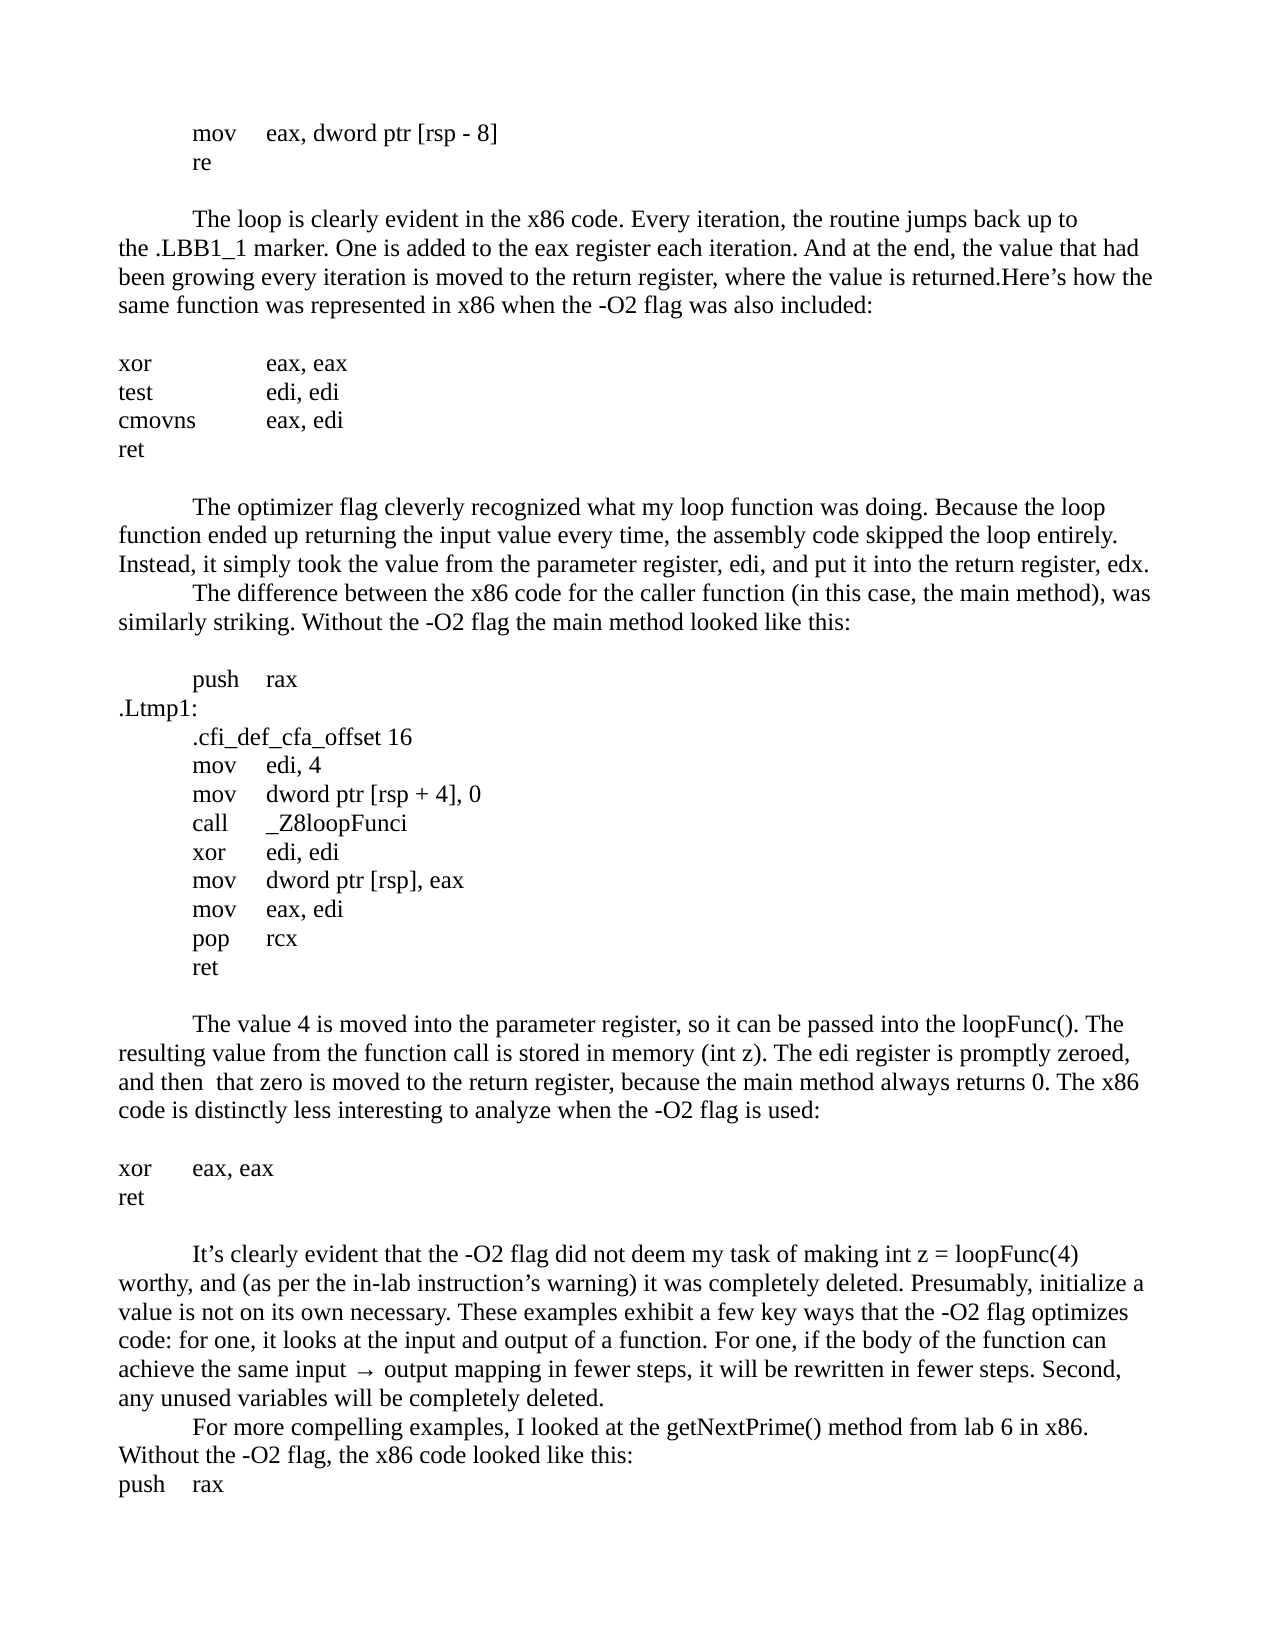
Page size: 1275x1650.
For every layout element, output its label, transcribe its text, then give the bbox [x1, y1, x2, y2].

text mov dword ptr [rsp], eax [118, 866, 1157, 894]
text test edi, edi [118, 377, 1157, 406]
text The optimizer flag cleverly recognized what my loop function was doing. Because the loop function ended up returning the input value every time, the assembly code skipped the loop entirely. Instead, it simply took the value from the parameter register, edi, and put it into the return register, edx. [118, 492, 1157, 578]
text push rax [118, 664, 1157, 693]
text The loop is clearly evident in the x86 code. Every iteration, the routine jumps back up to the .LBB1_1 marker. One is added to the eax register each iteration. And at the end, the value that had been growing every iteration is moved to the return register, where the value is returned.Here’s how the same function was represented in x86 when the -O2 flag was also included: [118, 204, 1157, 319]
text mov edi, 4 [118, 751, 1157, 779]
text push rax [118, 1469, 1157, 1498]
text call _Z8loopFunci [118, 808, 1157, 837]
text For more compelling examples, I looked at the getNextPrime() method from lab 6 in x86. Without the -O2 flag, the x86 code looked like this: [118, 1412, 1157, 1469]
text .cfi_def_cfa_offset 16 [118, 722, 1157, 751]
text ret [118, 434, 1157, 463]
text re [118, 147, 1157, 176]
text ret [118, 952, 1157, 981]
text ret [118, 1182, 1157, 1211]
text The difference between the x86 code for the caller function (in this case, the main method), was similarly striking. Without the -O2 flag the main method looked like this: [118, 578, 1157, 636]
text pop rcx [118, 923, 1157, 952]
text .Ltmp1: [118, 693, 1157, 722]
text xor eax, eax [118, 348, 1157, 377]
text The value 4 is moved into the parameter register, so it can be passed into the loopFunc(). The resulting value from the function call is stored in memory (int z). The edi register is promptly zeroed, and then that zero is moved to the return register, because the main method always returns 0. The x86 code is distinctly less interesting to analyze when the -O2 flag is used: [118, 1009, 1157, 1124]
text xor edi, edi [118, 837, 1157, 866]
text xor eax, eax [118, 1153, 1157, 1182]
text It’s clearly evident that the -O2 flag did not deem my task of making int z = loopFunc(4) worthy, and (as per the in-lab instruction’s warning) it was completely deleted. Presumably, initialize a value is not on its own necessary. These examples exhibit a few key ways that the -O2 flag optimizes code: for one, it looks at the input and output of a function. For one, if the body of the function can achieve the same input → output mapping in fewer steps, it will be rewritten in fewer steps. Second, any unused variables will be completely deleted. [118, 1239, 1157, 1412]
text mov eax, dword ptr [rsp - 8] [118, 118, 1157, 147]
text cmovns eax, edi [118, 406, 1157, 434]
text mov eax, edi [118, 894, 1157, 923]
text mov dword ptr [rsp + 4], 0 [118, 779, 1157, 808]
